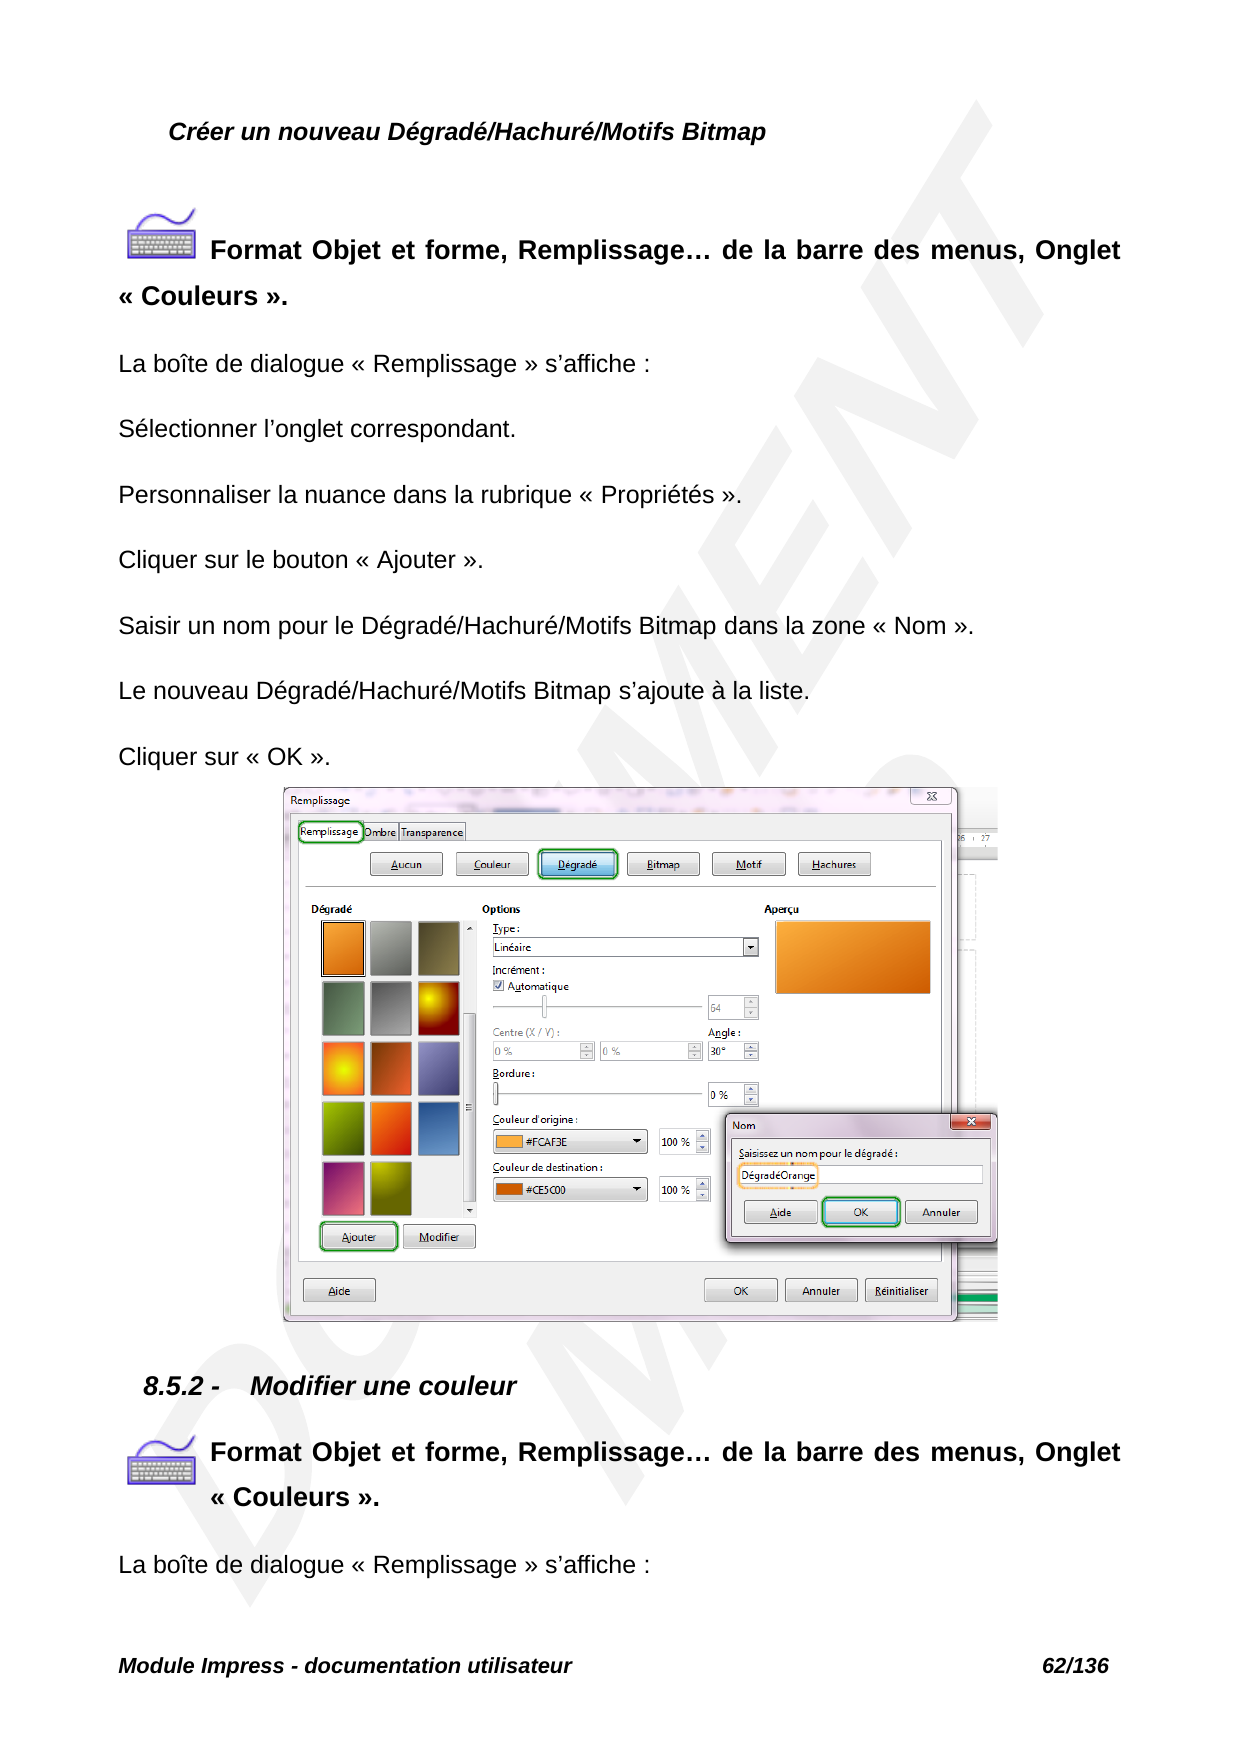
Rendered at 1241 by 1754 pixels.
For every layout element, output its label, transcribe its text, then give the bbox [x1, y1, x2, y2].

text La boîte de dialogue « Remplissage » s’affiche : [118, 349, 1122, 377]
subtitle Modifier une couleur [143, 1370, 1122, 1401]
text Format Objet et forme, Remplissage… de la barre des menus, Onglet « Couleurs ». [118, 1437, 1122, 1513]
text Cliquer sur le bouton « Ajouter ». [118, 546, 1122, 574]
text Cliquer sur « OK ». [118, 743, 1122, 771]
text Saisir un nom pour le Dégradé/Hachuré/Motifs Bitmap dans la zone « Nom ». [118, 612, 1122, 639]
text La boîte de dialogue « Remplissage » s’affiche : [118, 1551, 1122, 1579]
picture [123, 197, 199, 273]
text Format Objet et forme, Remplissage… de la barre des menus, Onglet « Couleurs ». [118, 235, 1122, 311]
picture [123, 1424, 199, 1499]
text Le nouveau Dégradé/Hachuré/Motifs Bitmap s’ajoute à la liste. [118, 677, 1122, 705]
text Sélectionner l’onglet correspondant. [118, 415, 1122, 443]
picture [283, 787, 998, 1322]
text Personnaliser la nuance dans la rubrique « Propriétés ». [118, 481, 1122, 508]
subtitle Créer un nouveau Dégradé/Hachuré/Motifs Bitmap [168, 118, 1122, 146]
